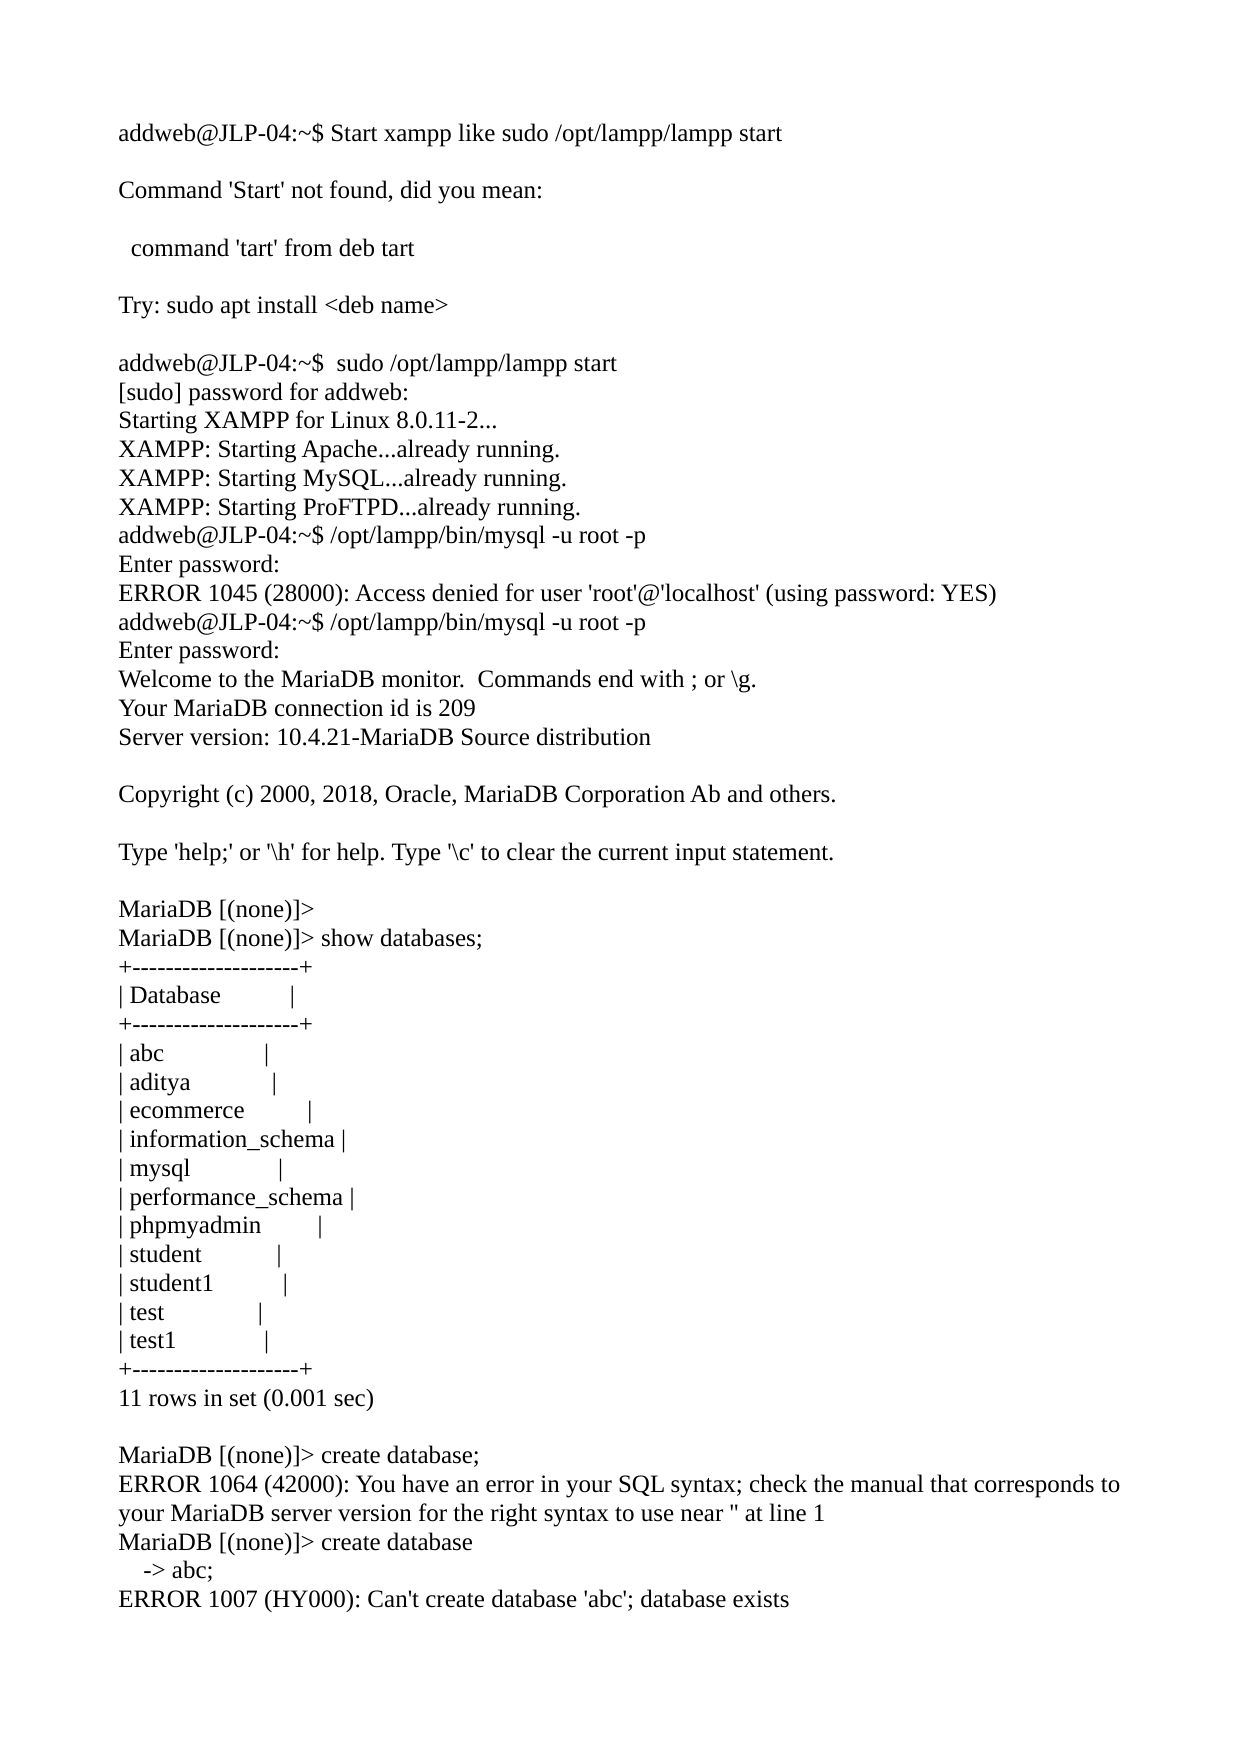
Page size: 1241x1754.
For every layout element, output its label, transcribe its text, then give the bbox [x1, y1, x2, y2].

text | abc | [118, 1038, 1122, 1067]
text | student1 | [118, 1268, 1122, 1297]
text addweb@JLP-04:~$ /opt/lampp/bin/mysql -u root -p [118, 607, 1122, 636]
text ERROR 1007 (HY000): Can't create database 'abc'; database exists [118, 1584, 1122, 1613]
text | Database | [118, 981, 1122, 1009]
text | aditya | [118, 1067, 1122, 1096]
text MariaDB [(none)]> [118, 894, 1122, 923]
text | performance_schema | [118, 1182, 1122, 1211]
text Your MariaDB connection id is 209 [118, 693, 1122, 722]
text -> abc; [118, 1556, 1122, 1584]
text Enter password: [118, 636, 1122, 664]
text [sudo] password for addweb: [118, 377, 1122, 406]
text ERROR 1064 (42000): You have an error in your SQL syntax; check the manual that corresponds to your MariaDB server version for the right syntax to use near '' at line 1 [118, 1469, 1122, 1527]
text MariaDB [(none)]> create database; [118, 1441, 1122, 1469]
text MariaDB [(none)]> show databases; [118, 923, 1122, 952]
text Enter password: [118, 549, 1122, 578]
text XAMPP: Starting MySQL...already running. [118, 463, 1122, 492]
text +--------------------+ [118, 952, 1122, 981]
text 11 rows in set (0.001 sec) [118, 1383, 1122, 1412]
text MariaDB [(none)]> create database [118, 1527, 1122, 1556]
text Welcome to the MariaDB monitor. Commands end with ; or \g. [118, 664, 1122, 693]
text +--------------------+ [118, 1354, 1122, 1383]
text | test | [118, 1297, 1122, 1326]
text XAMPP: Starting ProFTPD...already running. [118, 492, 1122, 521]
text | phpmyadmin | [118, 1211, 1122, 1239]
text addweb@JLP-04:~$ /opt/lampp/bin/mysql -u root -p [118, 521, 1122, 549]
text addweb@JLP-04:~$ Start xampp like sudo /opt/lampp/lampp start [118, 118, 1122, 147]
text Copyright (c) 2000, 2018, Oracle, MariaDB Corporation Ab and others. [118, 779, 1122, 808]
text ERROR 1045 (28000): Access denied for user 'root'@'localhost' (using password: YES) [118, 578, 1122, 607]
text XAMPP: Starting Apache...already running. [118, 434, 1122, 463]
text | ecommerce | [118, 1096, 1122, 1124]
text Server version: 10.4.21-MariaDB Source distribution [118, 722, 1122, 751]
text addweb@JLP-04:~$ sudo /opt/lampp/lampp start [118, 348, 1122, 377]
text | student | [118, 1239, 1122, 1268]
text | information_schema | [118, 1124, 1122, 1153]
text | mysql | [118, 1153, 1122, 1182]
text command 'tart' from deb tart [118, 233, 1122, 262]
text Try: sudo apt install <deb name> [118, 291, 1122, 319]
text | test1 | [118, 1326, 1122, 1354]
text Type 'help;' or '\h' for help. Type '\c' to clear the current input statement. [118, 837, 1122, 866]
text +--------------------+ [118, 1009, 1122, 1038]
text Command 'Start' not found, did you mean: [118, 176, 1122, 204]
text Starting XAMPP for Linux 8.0.11-2... [118, 406, 1122, 434]
